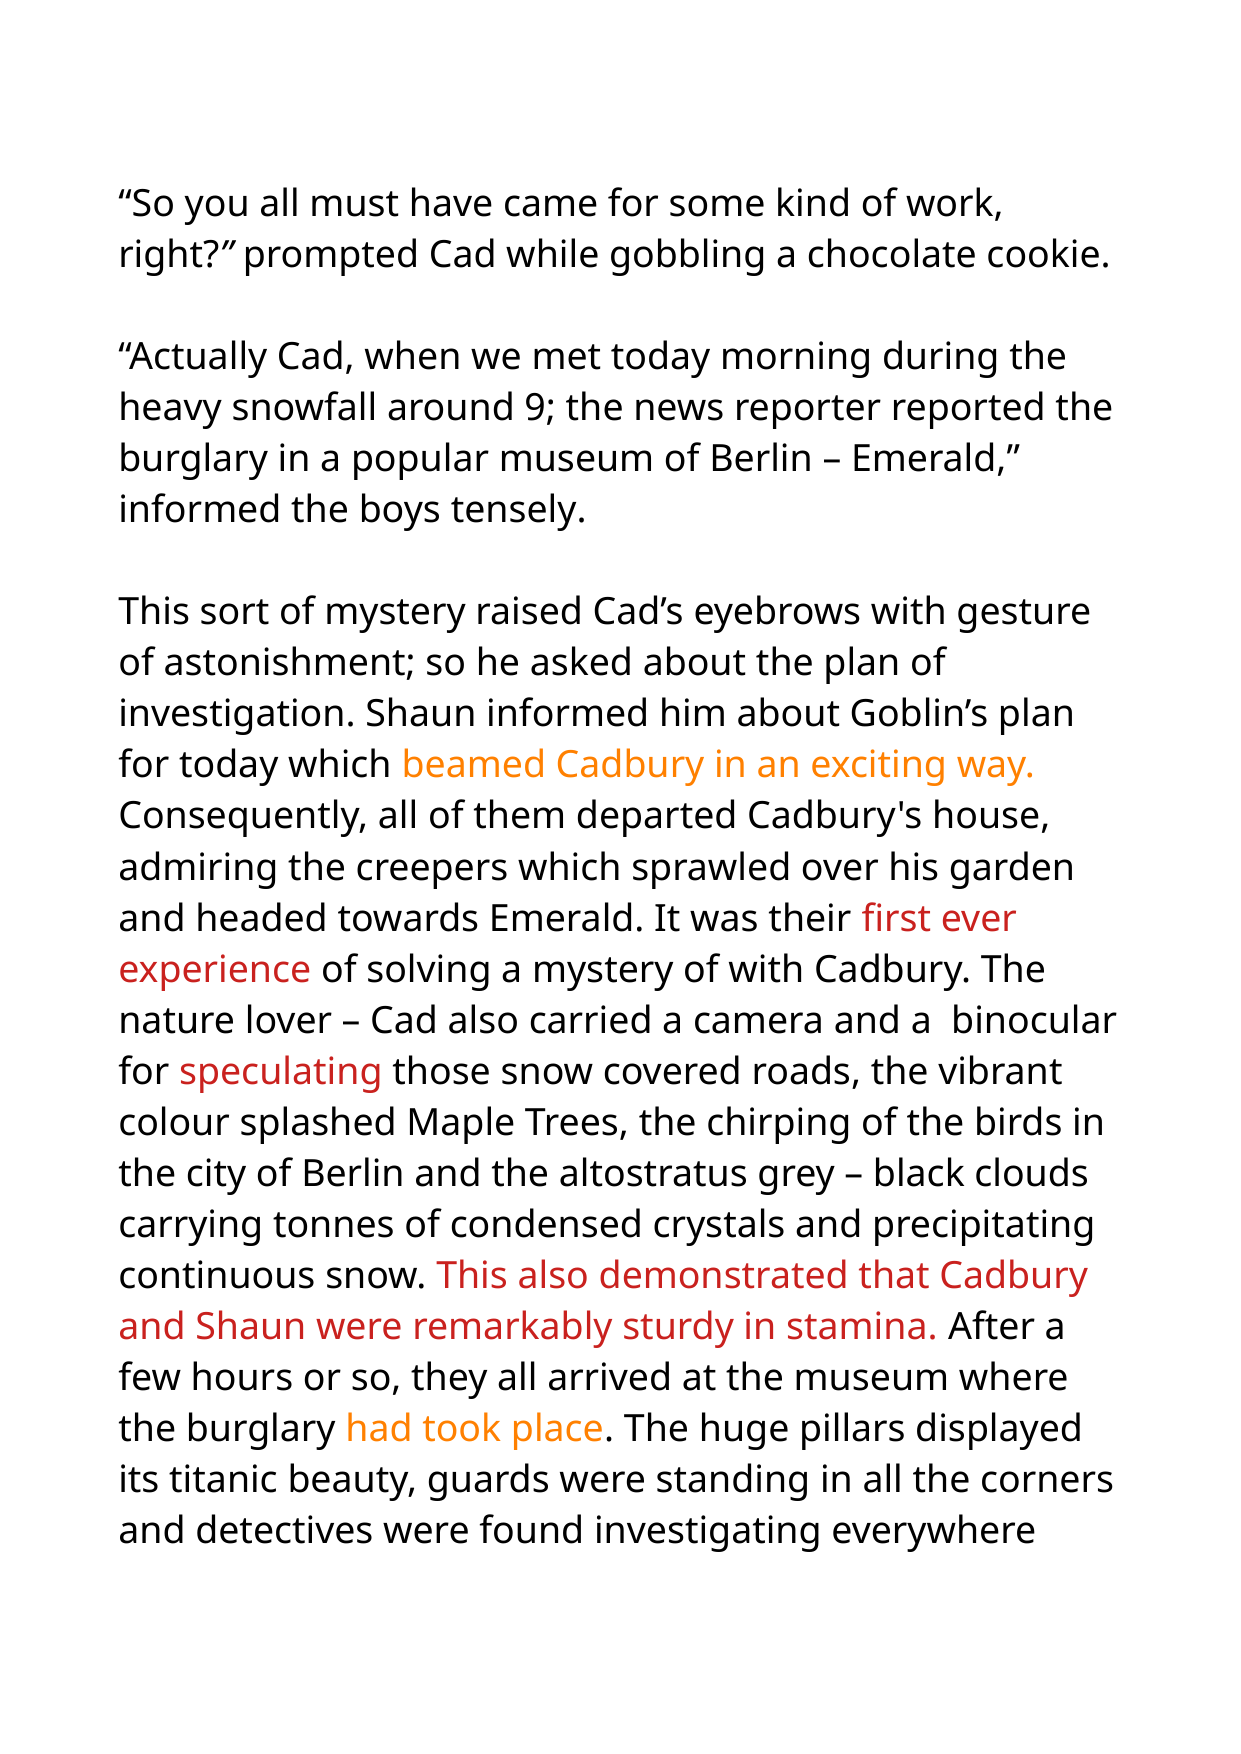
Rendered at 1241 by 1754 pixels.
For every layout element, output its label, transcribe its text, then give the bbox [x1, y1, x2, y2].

text “So you all must have came for some kind of work, right?” prompted Cad while gobbling a chocolate cookie. [118, 176, 1122, 278]
text This sort of mystery raised Cad’s eyebrows with gesture of astonishment; so he asked about the plan of investigation. Shaun informed him about Goblin’s plan for today which beamed Cadbury in an exciting way. Consequently, all of them departed Cadbury's house, admiring the creepers which sprawled over his garden and headed towards Emerald. It was their first ever experience of solving a mystery of with Cadbury. The nature lover – Cad also carried a camera and a binocular for speculating those snow covered roads, the vibrant colour splashed Maple Trees, the chirping of the birds in the city of Berlin and the altostratus grey – black clouds carrying tonnes of condensed crystals and precipitating continuous snow. This also demonstrated that Cadbury and Shaun were remarkably sturdy in stamina. After a few hours or so, they all arrived at the museum where the burglary had took place. The huge pillars displayed its titanic beauty, guards were standing in all the corners and detectives were found investigating everywhere [118, 585, 1122, 1554]
text “Actually Cad, when we met today morning during the heavy snowfall around 9; the news reporter reported the burglary in a popular museum of Berlin – Emerald,” informed the boys tensely. [118, 329, 1122, 534]
